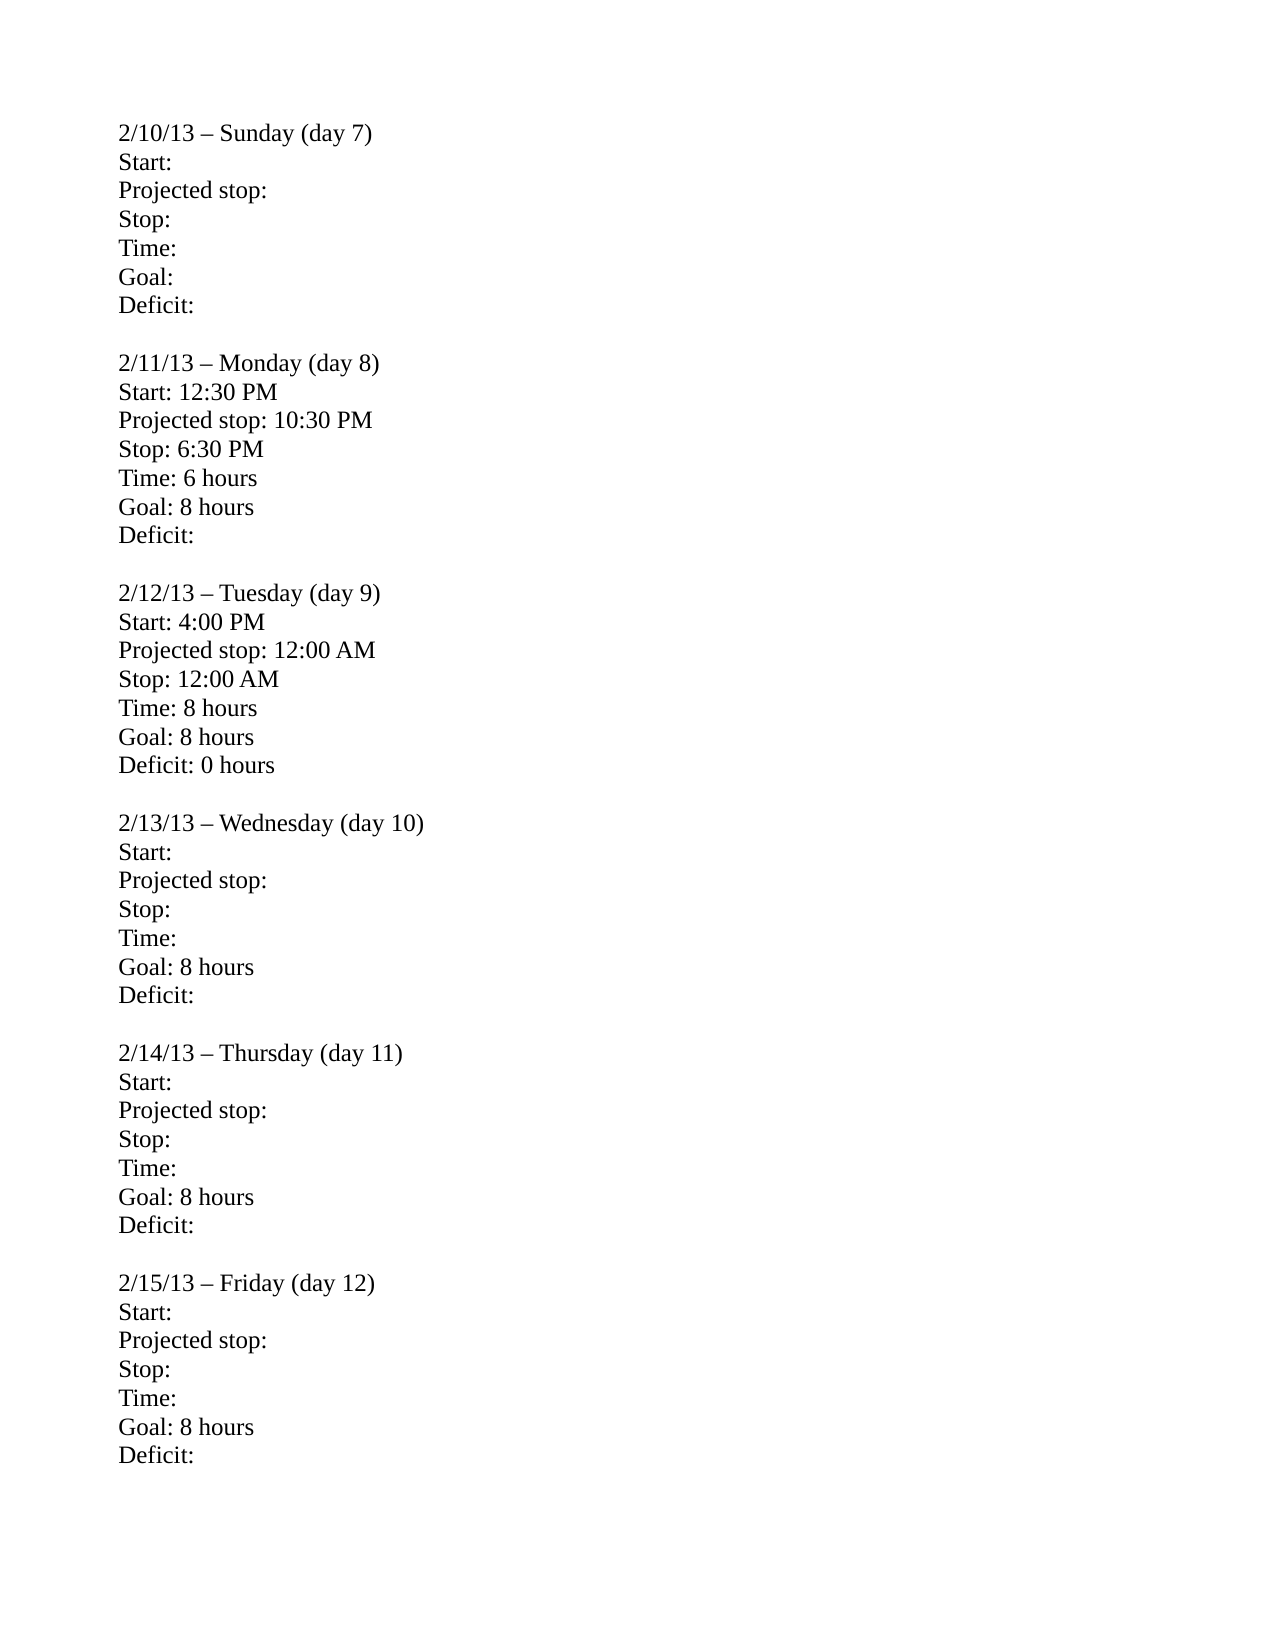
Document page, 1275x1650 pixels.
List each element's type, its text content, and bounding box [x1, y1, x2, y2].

text Goal: 8 hours [118, 492, 1157, 521]
text 2/12/13 – Tuesday (day 9) [118, 578, 1157, 607]
text Deficit: [118, 1211, 1157, 1239]
text Start: 4:00 PM [118, 607, 1157, 636]
text Goal: 8 hours [118, 952, 1157, 981]
text Time: [118, 233, 1157, 262]
text Stop: [118, 1354, 1157, 1383]
text Projected stop: [118, 1096, 1157, 1124]
text Deficit: [118, 521, 1157, 549]
text Projected stop: [118, 1326, 1157, 1354]
text 2/11/13 – Monday (day 8) [118, 348, 1157, 377]
text Stop: [118, 894, 1157, 923]
text Projected stop: [118, 866, 1157, 894]
text Deficit: [118, 981, 1157, 1009]
text Projected stop: 10:30 PM [118, 406, 1157, 434]
text Projected stop: 12:00 AM [118, 636, 1157, 664]
text Time: [118, 1153, 1157, 1182]
text Stop: [118, 1124, 1157, 1153]
text Goal: [118, 262, 1157, 291]
text Time: [118, 923, 1157, 952]
text Deficit: [118, 1441, 1157, 1469]
text Time: 6 hours [118, 463, 1157, 492]
text 2/13/13 – Wednesday (day 10) [118, 808, 1157, 837]
text Time: [118, 1383, 1157, 1412]
text 2/14/13 – Thursday (day 11) [118, 1038, 1157, 1067]
text Goal: 8 hours [118, 1182, 1157, 1211]
text 2/15/13 – Friday (day 12) [118, 1268, 1157, 1297]
text Stop: 12:00 AM [118, 664, 1157, 693]
text Deficit: 0 hours [118, 751, 1157, 779]
text Start: 12:30 PM [118, 377, 1157, 406]
text Projected stop: [118, 176, 1157, 204]
text Start: [118, 1067, 1157, 1096]
text Start: [118, 837, 1157, 866]
text Stop: [118, 204, 1157, 233]
text 2/10/13 – Sunday (day 7) [118, 118, 1157, 147]
text Start: [118, 1297, 1157, 1326]
text Goal: 8 hours [118, 722, 1157, 751]
text Stop: 6:30 PM [118, 434, 1157, 463]
text Start: [118, 147, 1157, 176]
text Deficit: [118, 291, 1157, 319]
text Time: 8 hours [118, 693, 1157, 722]
text Goal: 8 hours [118, 1412, 1157, 1441]
